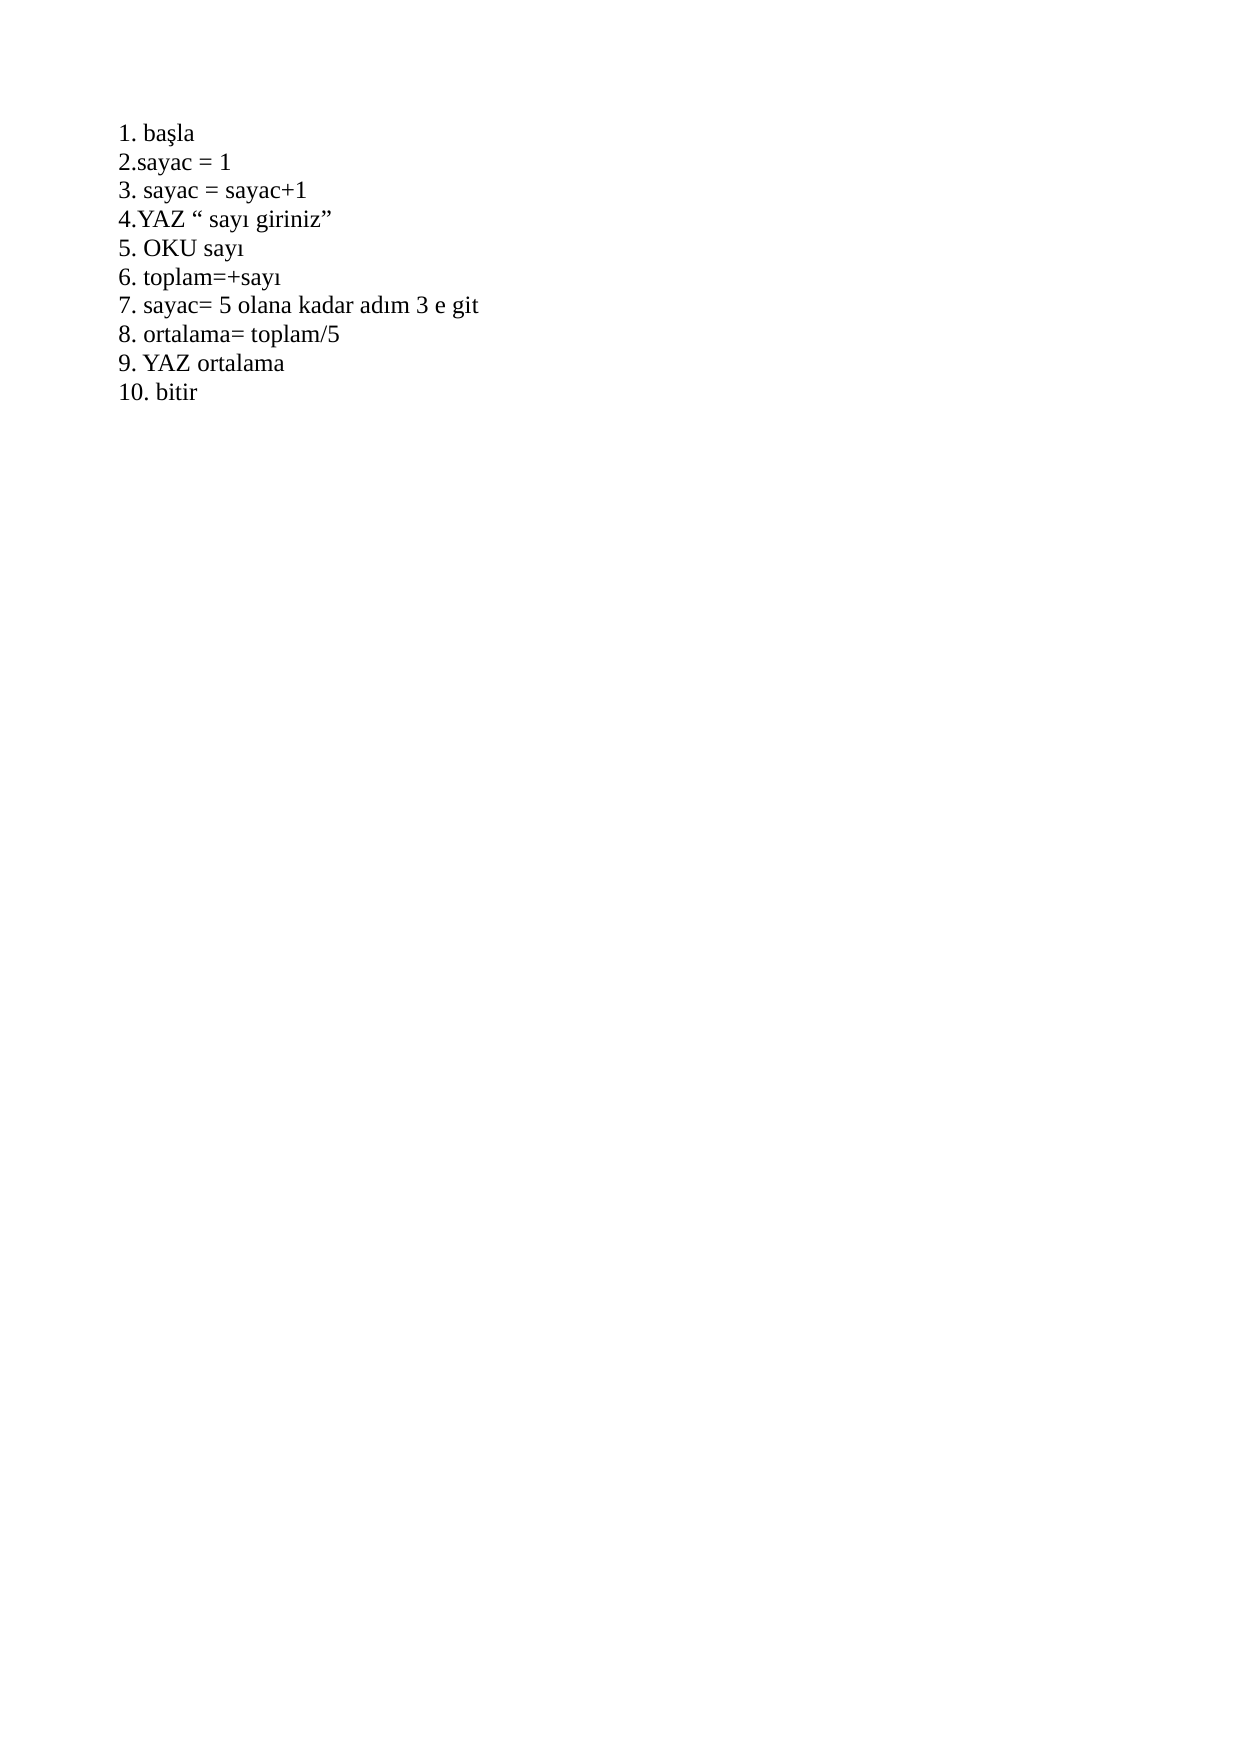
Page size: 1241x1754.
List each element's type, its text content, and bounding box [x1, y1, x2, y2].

text 4.YAZ “ sayı giriniz” [118, 204, 1122, 233]
text 3. sayac = sayac+1 [118, 176, 1122, 204]
text 8. ortalama= toplam/5 [118, 319, 1122, 348]
text 2.sayac = 1 [118, 147, 1122, 176]
text 6. toplam=+sayı [118, 262, 1122, 291]
text 9. YAZ ortalama [118, 348, 1122, 377]
text 5. OKU sayı [118, 233, 1122, 262]
text 10. bitir [118, 377, 1122, 406]
text 7. sayac= 5 olana kadar adım 3 e git [118, 291, 1122, 319]
text 1. başla [118, 118, 1122, 147]
